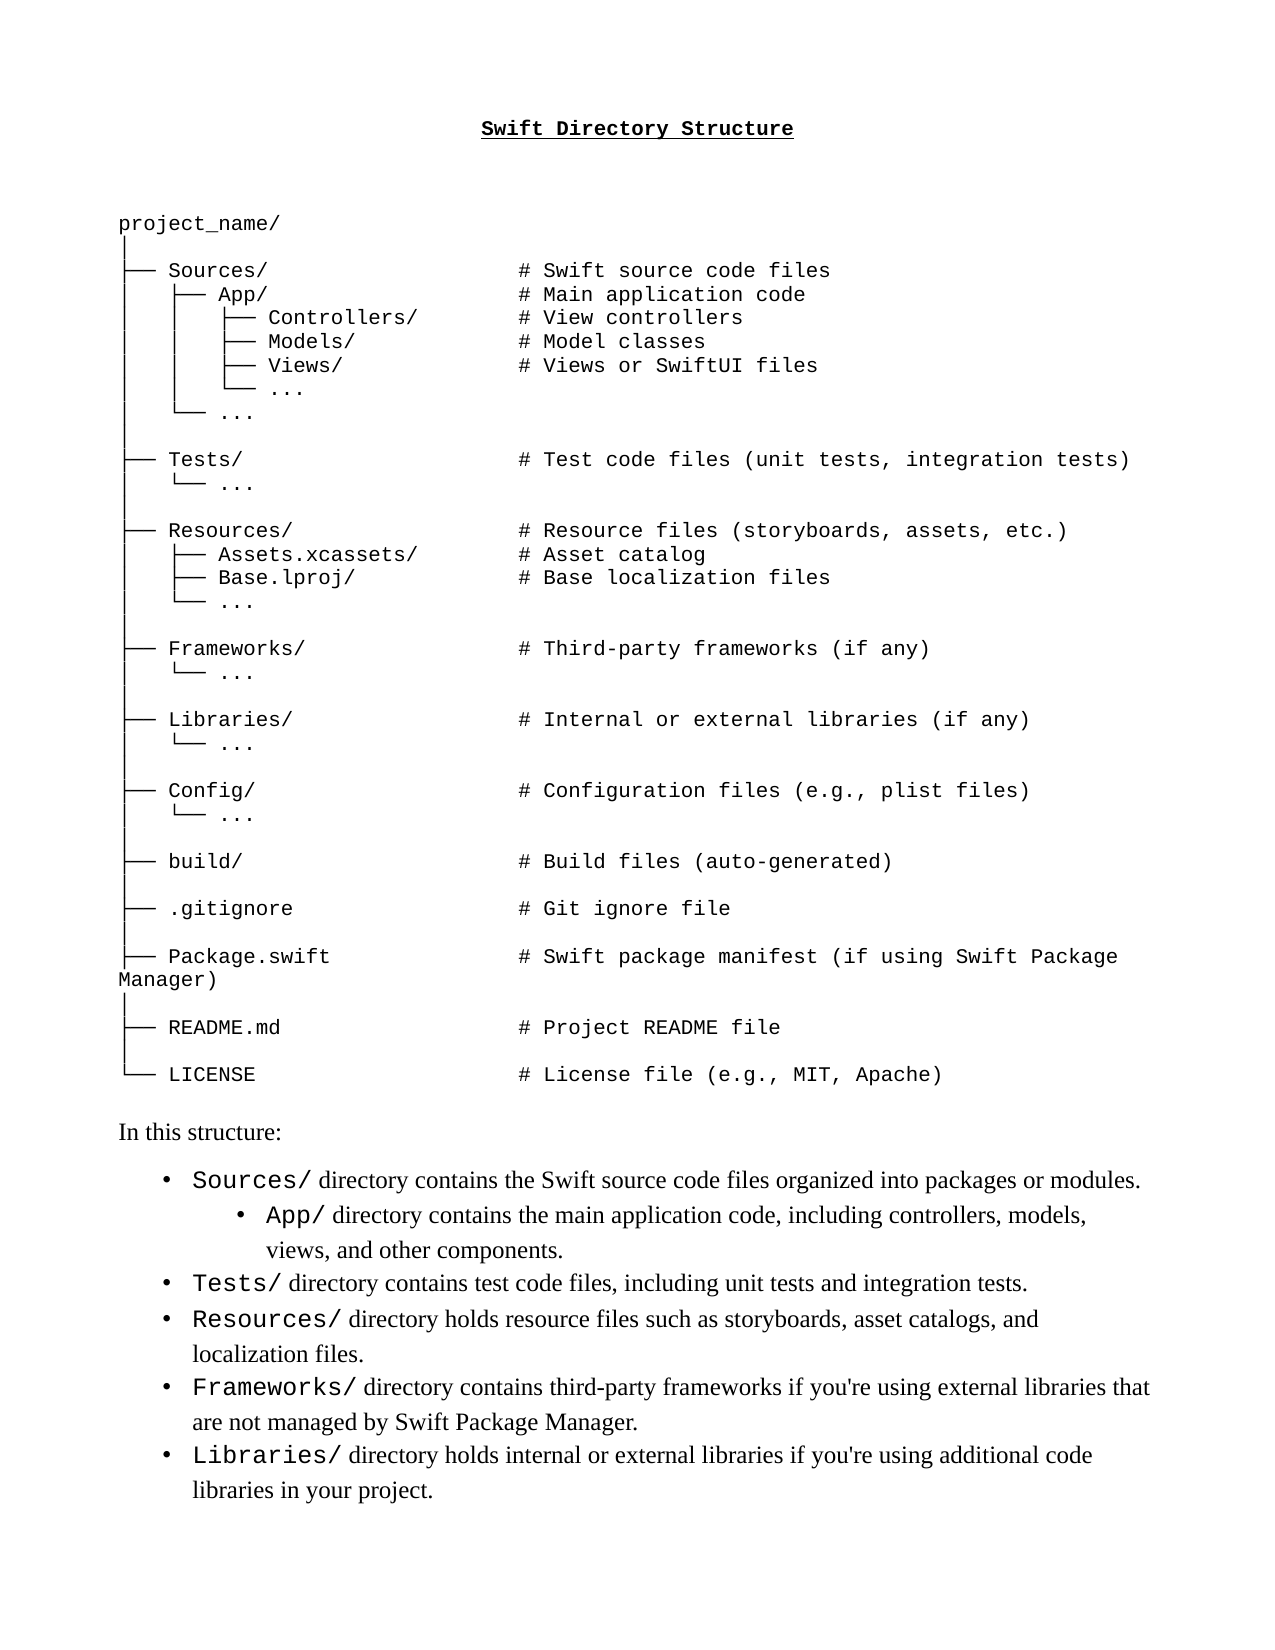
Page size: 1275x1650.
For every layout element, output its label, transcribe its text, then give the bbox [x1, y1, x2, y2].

list Tests/ directory contains test code files, including unit tests and integration tests. [162, 1268, 1157, 1299]
text │ ├── App/ # Main application code [175, 284, 1157, 307]
text │ [118, 1040, 1157, 1064]
text │ └── ... [118, 591, 1157, 615]
text │ └── ... [125, 733, 1157, 757]
text │ [118, 993, 1157, 1017]
text │ │ ├── Models/ # Model classes [175, 331, 224, 354]
text │ [125, 615, 1157, 638]
text │ [118, 922, 1157, 946]
list Resources/ directory holds resource files such as storyboards, asset catalogs, and localization files. [162, 1304, 1157, 1367]
text │ [118, 615, 124, 638]
text │ └── ... [125, 804, 1157, 827]
text ├── Resources/ # Resource files (storyboards, assets, etc.) [118, 520, 1157, 544]
text ├── Tests/ # Test code files (unit tests, integration tests) [118, 449, 1157, 473]
text │ │ ├── Views/ # Views or SwiftUI files [118, 354, 1157, 378]
text ├── Config/ # Configuration files (e.g., plist files) [118, 780, 1157, 804]
list App/ directory contains the main application code, including controllers, models, views, and other components. [236, 1200, 1157, 1264]
text In this structure: [118, 1117, 1157, 1146]
text │ [125, 686, 1157, 709]
text ├── Libraries/ # Internal or external libraries (if any) [118, 709, 1157, 733]
text │ └── ... [125, 473, 1157, 496]
text │ [118, 236, 1157, 260]
text │ ├── Base.lproj/ # Base localization files [118, 567, 1157, 591]
text │ ├── Assets.xcassets/ # Asset catalog [125, 544, 174, 567]
text │ └── ... [118, 662, 1157, 686]
text │ [118, 827, 1157, 851]
text │ │ ├── Models/ # Model classes [225, 331, 1157, 354]
text │ │ └── ... [118, 378, 1157, 402]
text │ │ ├── Models/ # Model classes [125, 331, 174, 354]
text │ [118, 686, 124, 709]
text │ [118, 426, 1157, 449]
text └── LICENSE # License file (e.g., MIT, Apache) [118, 1064, 1157, 1088]
text │ └── ... [125, 402, 1157, 426]
text ├── Package.swift # Swift package manifest (if using Swift Package Manager) [118, 946, 1157, 993]
text │ [118, 496, 1157, 520]
text ├── Frameworks/ # Third-party frameworks (if any) [118, 638, 1157, 662]
text │ [118, 757, 1157, 780]
text │ │ ├── Controllers/ # View controllers [118, 307, 1157, 331]
text Swift Directory Structure [118, 118, 1157, 142]
text │ ├── App/ # Main application code [125, 284, 174, 307]
list Frameworks/ directory contains third-party frameworks if you're using external libraries that are not managed by Swift Package Manager. [162, 1372, 1157, 1436]
text │ ├── Assets.xcassets/ # Asset catalog [175, 544, 1157, 567]
text ├── build/ # Build files (auto-generated) [118, 851, 1157, 875]
text │ [118, 875, 124, 898]
list Sources/ directory contains the Swift source code files organized into packages or modules. [162, 1165, 1157, 1196]
text │ [125, 875, 1157, 898]
text ├── .gitignore # Git ignore file [118, 898, 1157, 922]
text ├── Sources/ # Swift source code files [118, 260, 1157, 284]
text project_name/ [118, 213, 1157, 236]
text ├── README.md # Project README file [125, 1017, 1157, 1040]
list Libraries/ directory holds internal or external libraries if you're using additional code libraries in your project. [162, 1440, 1157, 1504]
